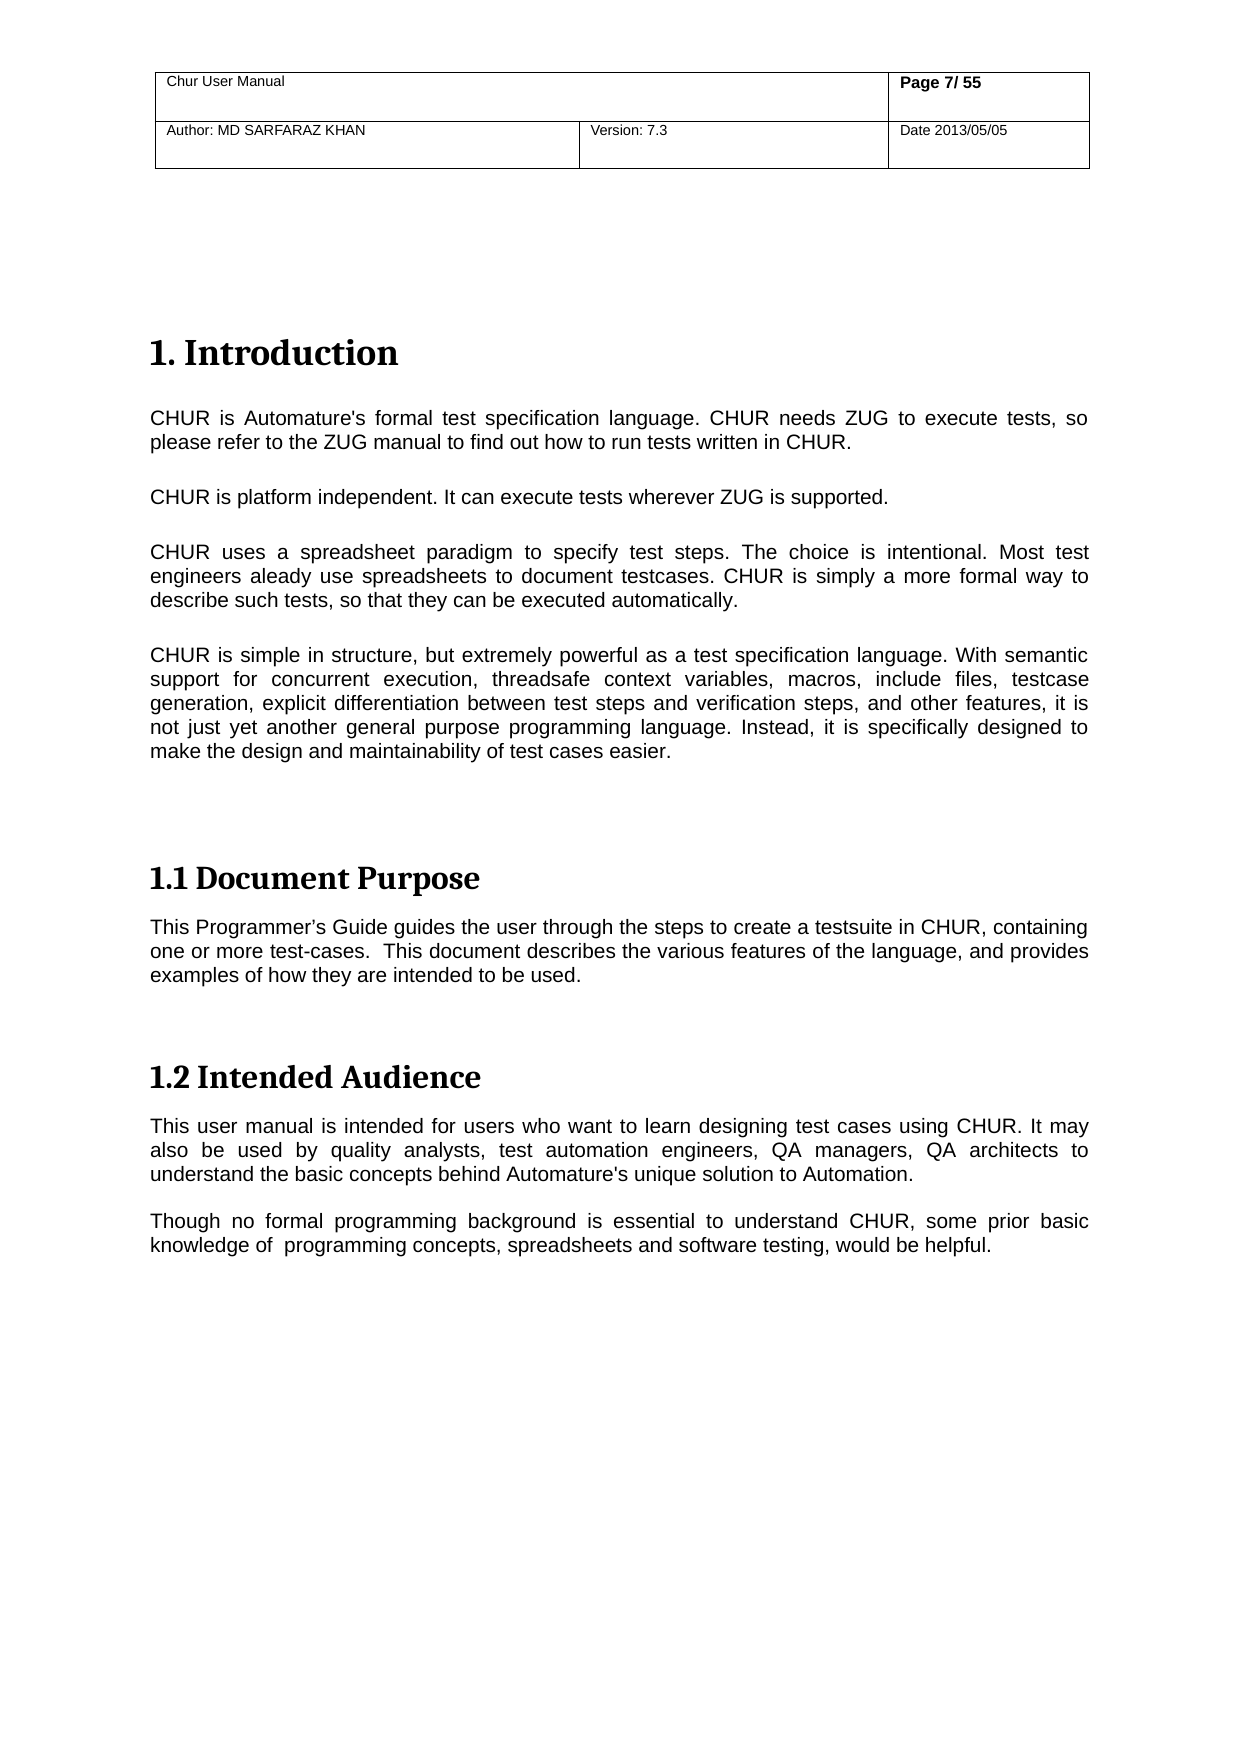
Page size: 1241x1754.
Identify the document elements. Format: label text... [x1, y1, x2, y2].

text Though no formal programming background is essential to understand CHUR, some prior basic knowledge of programming concepts, spreadsheets and software testing, would be helpful. [150, 1209, 1090, 1257]
text This user manual is intended for users who want to learn designing test cases using CHUR. It may also be used by quality analysts, test automation engineers, QA managers, QA architects to understand the basic concepts behind Automature's unique solution to Automation. [150, 1114, 1090, 1186]
subtitle 1. Introduction [150, 331, 1090, 374]
text CHUR uses a spreadsheet paradigm to specify test steps. The choice is intentional. Most test engineers aleady use spreadsheets to document testcases. CHUR is simply a more formal way to describe such tests, so that they can be executed automatically. [150, 540, 1090, 612]
text CHUR is Automature's formal test specification language. CHUR needs ZUG to execute tests, so please refer to the ZUG manual to find out how to run tests written in CHUR. [150, 406, 1090, 454]
text CHUR is simple in structure, but extremely powerful as a test specification language. With semantic support for concurrent execution, threadsafe context variables, macros, include files, testcase generation, explicit differentiation between test steps and verification steps, and other features, it is not just yet another general purpose programming language. Instead, it is specifically designed to make the design and maintainability of test cases easier. [150, 643, 1090, 763]
text This Programmer’s Guide guides the user through the steps to create a testsuite in CHUR, containing one or more test-cases. This document describes the various features of the language, and provides examples of how they are intended to be used. [150, 915, 1090, 987]
subtitle 1.2 Intended Audience [150, 1059, 1090, 1097]
text CHUR is platform independent. It can execute tests wherever ZUG is supported. [150, 485, 1090, 509]
subtitle 1.1 Document Purpose [150, 860, 1090, 898]
